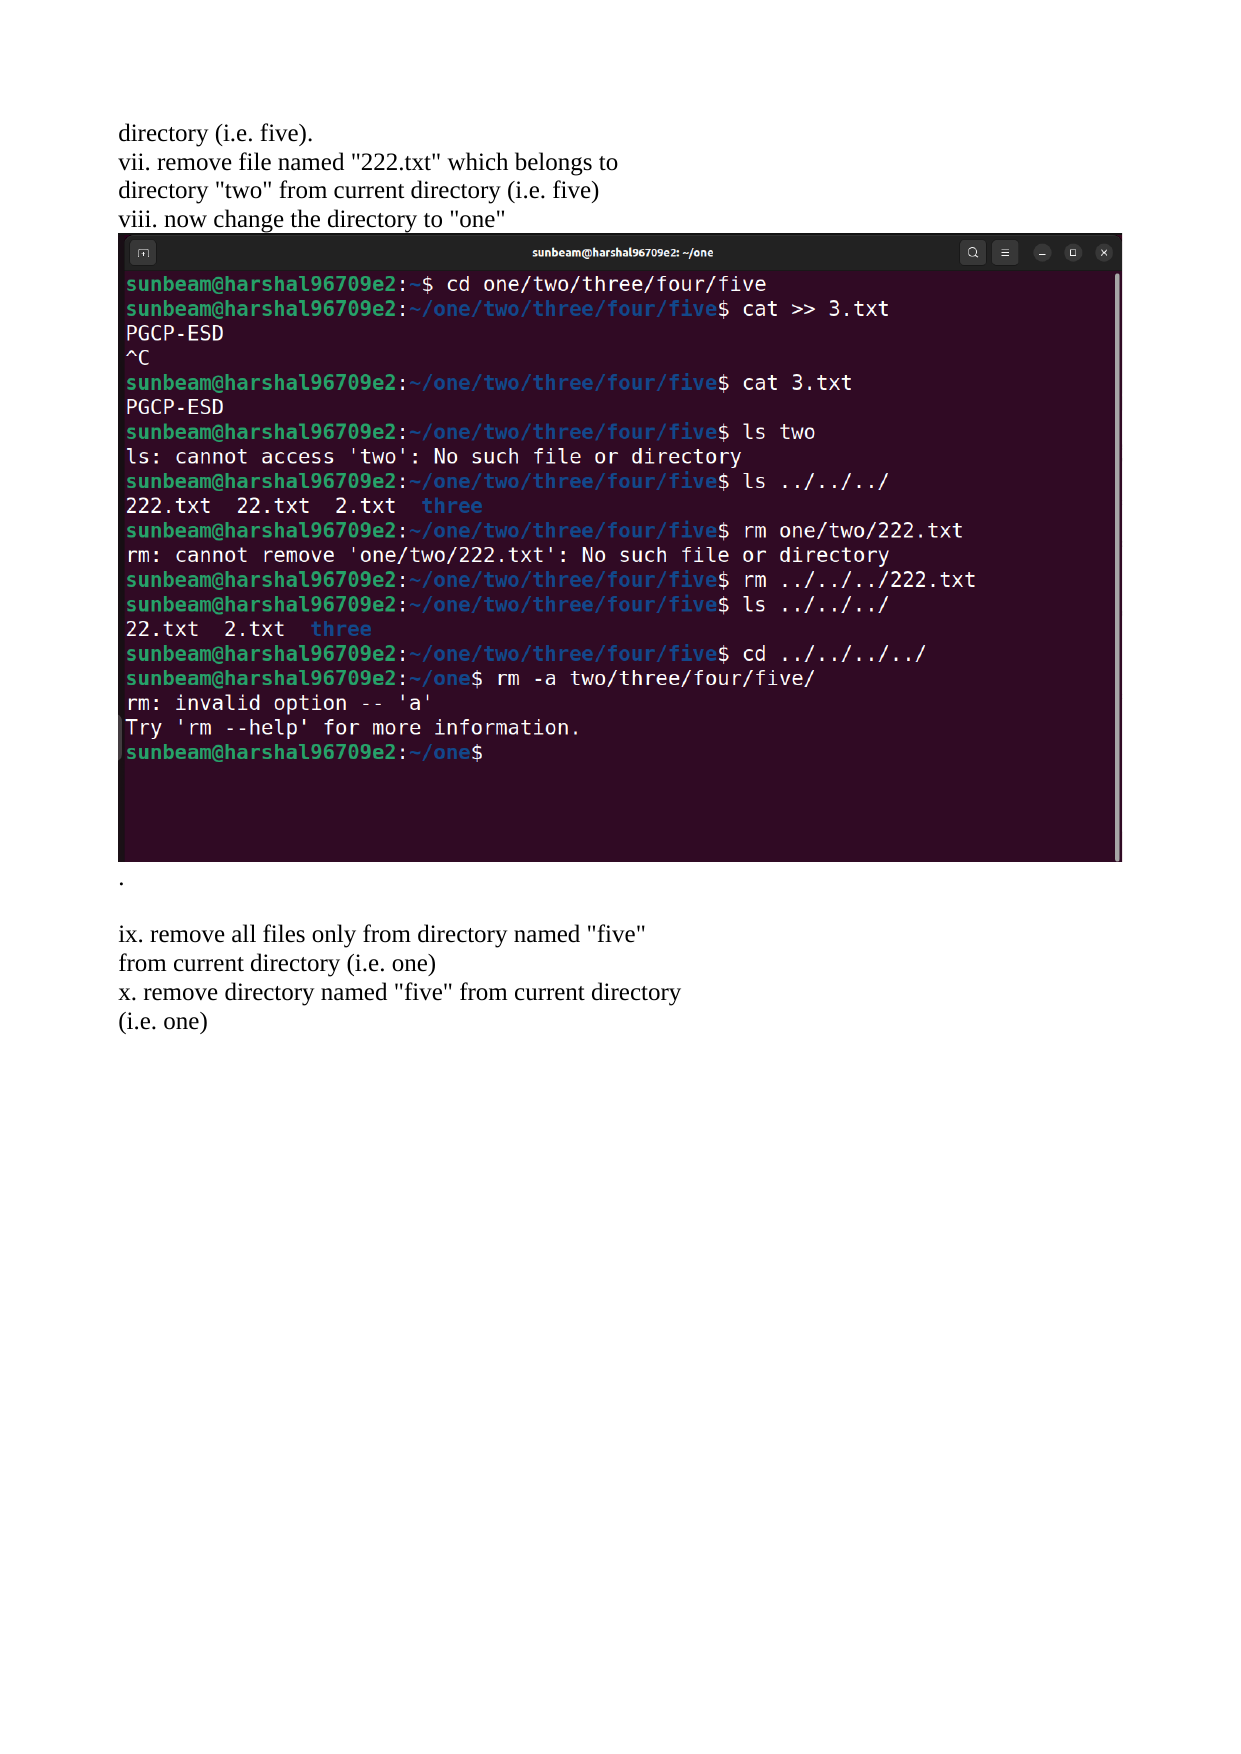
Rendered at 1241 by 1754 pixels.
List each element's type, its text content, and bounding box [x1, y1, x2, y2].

text directory (i.e. five). [118, 118, 1122, 147]
text x. remove directory named "five" from current directory [118, 977, 1122, 1006]
text ix. remove all files only from directory named "five" [118, 919, 1122, 948]
text viii. now change the directory to "one" [118, 204, 1122, 233]
text vii. remove file named "222.txt" which belongs to [118, 147, 1122, 176]
text from current directory (i.e. one) [118, 948, 1122, 977]
text directory "two" from current directory (i.e. five) [118, 176, 1122, 204]
text (i.e. one) [118, 1006, 1122, 1034]
text . [118, 862, 1122, 891]
picture [118, 233, 1123, 862]
